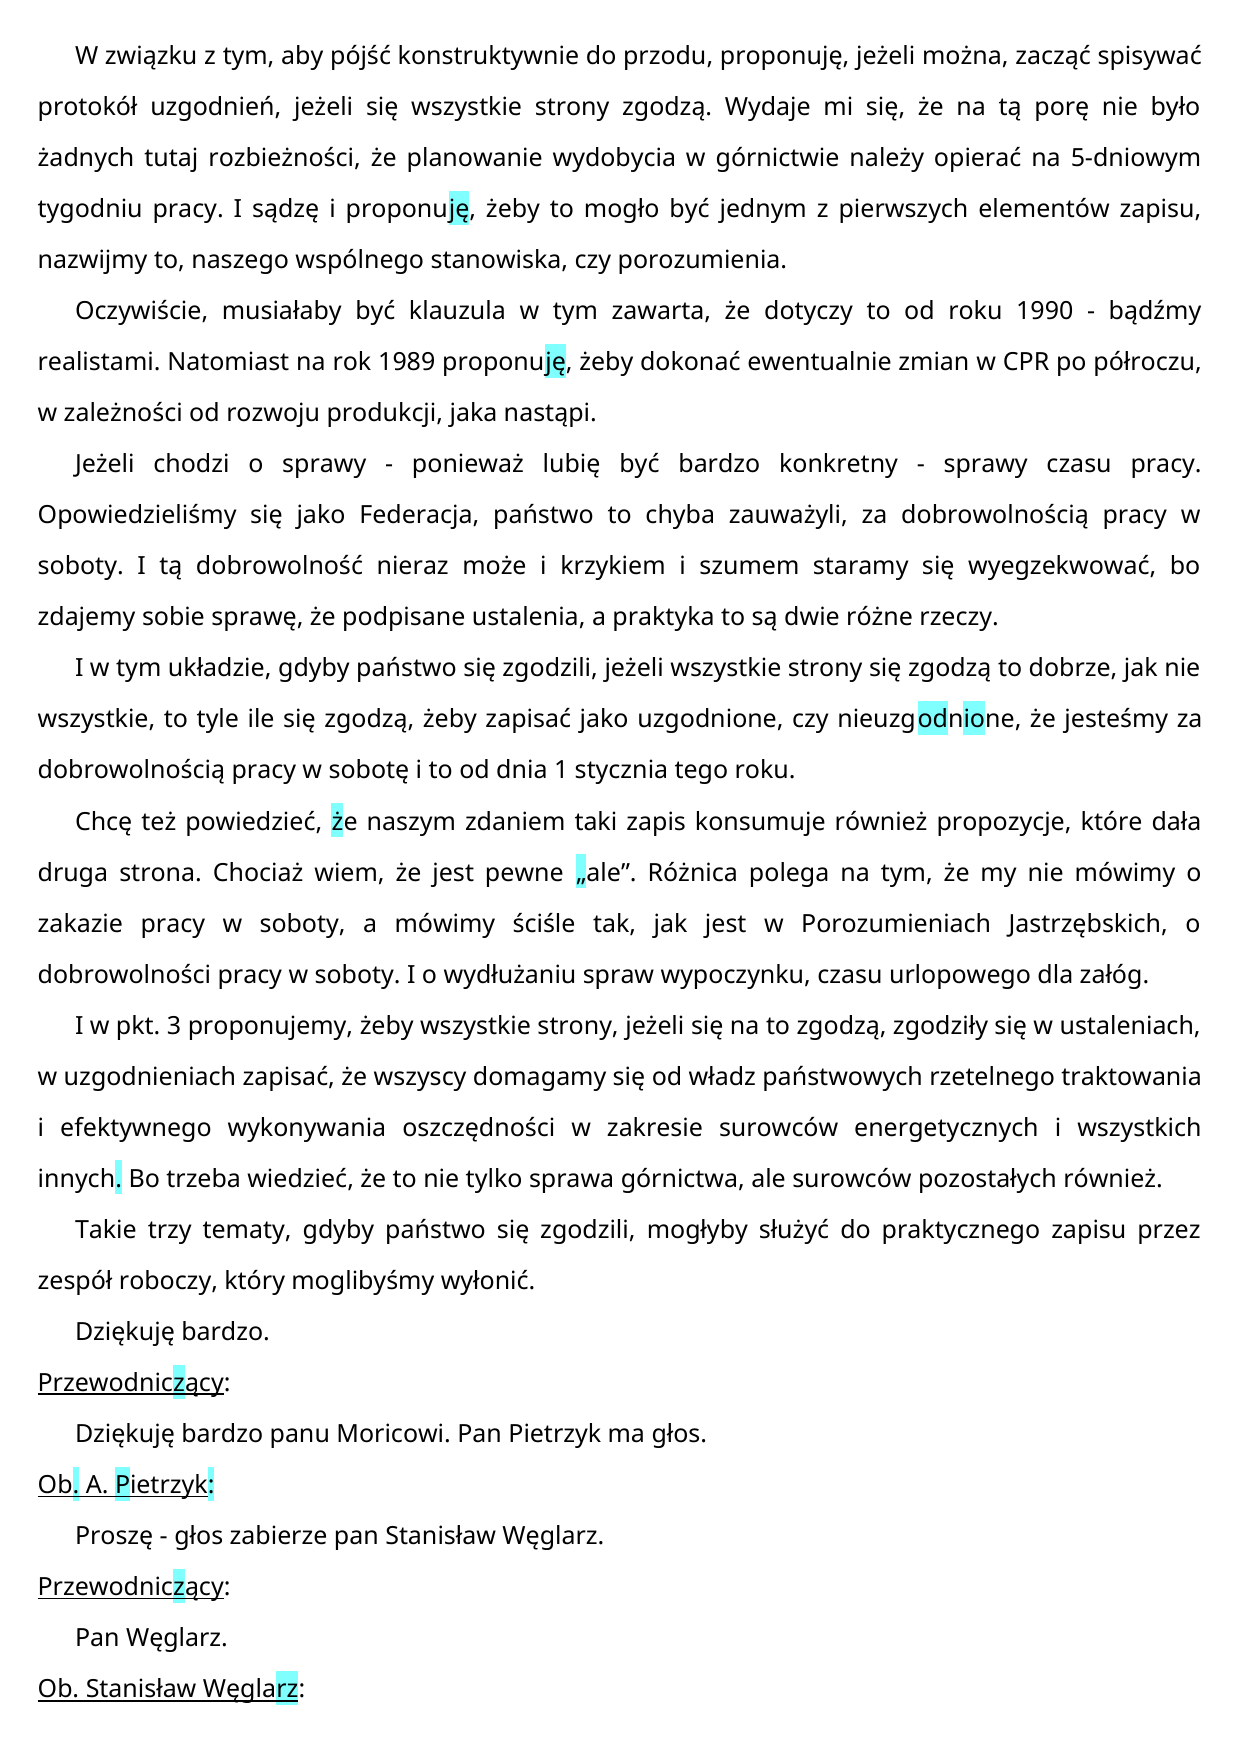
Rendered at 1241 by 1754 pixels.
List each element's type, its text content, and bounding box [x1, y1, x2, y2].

text Jeżeli chodzi o sprawy - ponieważ lubię być bardzo konkretny - sprawy czasu pracy. Opowiedzieliśmy się jako Federacja, państwo to chyba zauważyli, za dobrowolnością pracy w soboty. I tą dobrowolność nieraz może i krzykiem i szumem staramy się wyegzekwować, bo zdajemy sobie sprawę, że podpisane ustalenia, a praktyka to są dwie różne rzeczy. [37, 446, 1203, 633]
text Chcę też powiedzieć, że naszym zdaniem taki zapis konsumuje również propozycje, które dała druga strona. Chociaż wiem, że jest pewne „ale”. Różnica polega na tym, że my nie mówimy o zakazie pracy w soboty, a mówimy ściśle tak, jak jest w Porozumieniach Jastrzębskich, o dobrowolności pracy w soboty. I o wydłużaniu spraw wypoczynku, czasu urlopowego dla załóg. [37, 803, 1203, 990]
text Proszę - głos zabierze pan Stanisław Węglarz. [37, 1518, 1203, 1552]
text Ob. A. Pietrzyk: [37, 1467, 1203, 1501]
text Takie trzy tematy, gdyby państwo się zgodzili, mogłyby służyć do praktycznego zapisu przez zespół roboczy, który moglibyśmy wyłonić. [37, 1211, 1203, 1297]
text Przewodniczący: [37, 1364, 1203, 1399]
text Pan Węglarz. [37, 1620, 1203, 1654]
text W związku z tym, aby pójść konstruktywnie do przodu, proponuję, jeżeli można, zacząć spisywać protokół uzgodnień, jeżeli się wszystkie strony zgodzą. Wydaje mi się, że na tą porę nie było żadnych tutaj rozbieżności, że planowanie wydobycia w górnictwie należy opierać na 5-dniowym tygodniu pracy. I sądzę i proponuję, żeby to mogło być jednym z pierwszych elementów zapisu, nazwijmy to, naszego wspólnego stanowiska, czy porozumienia. [37, 37, 1203, 276]
text Dziękuję bardzo. [37, 1313, 1203, 1348]
text I w pkt. 3 proponujemy, żeby wszystkie strony, jeżeli się na to zgodzą, zgodziły się w ustaleniach, w uzgodnieniach zapisać, że wszyscy domagamy się od władz państwowych rzetelnego traktowania i efektywnego wykonywania oszczędności w zakresie surowców energetycznych i wszystkich innych. Bo trzeba wiedzieć, że to nie tylko sprawa górnictwa, ale surowców pozostałych również. [37, 1007, 1203, 1194]
text Oczywiście, musiałaby być klauzula w tym zawarta, że dotyczy to od roku 1990 - bądźmy realistami. Natomiast na rok 1989 proponuję, żeby dokonać ewentualnie zmian w CPR po półroczu, w zależności od rozwoju produkcji, jaka nastąpi. [37, 293, 1203, 429]
text I w tym układzie, gdyby państwo się zgodzili, jeżeli wszystkie strony się zgodzą to dobrze, jak nie wszystkie, to tyle ile się zgodzą, żeby zapisać jako uzgodnione, czy nieuzgodnione, że jesteśmy za dobrowolnością pracy w sobotę i to od dnia 1 stycznia tego roku. [37, 650, 1203, 786]
text Ob. Stanisław Węglarz: [37, 1671, 1203, 1705]
text Dziękuję bardzo panu Moricowi. Pan Pietrzyk ma głos. [37, 1416, 1203, 1450]
text Przewodniczący: [37, 1569, 1203, 1603]
